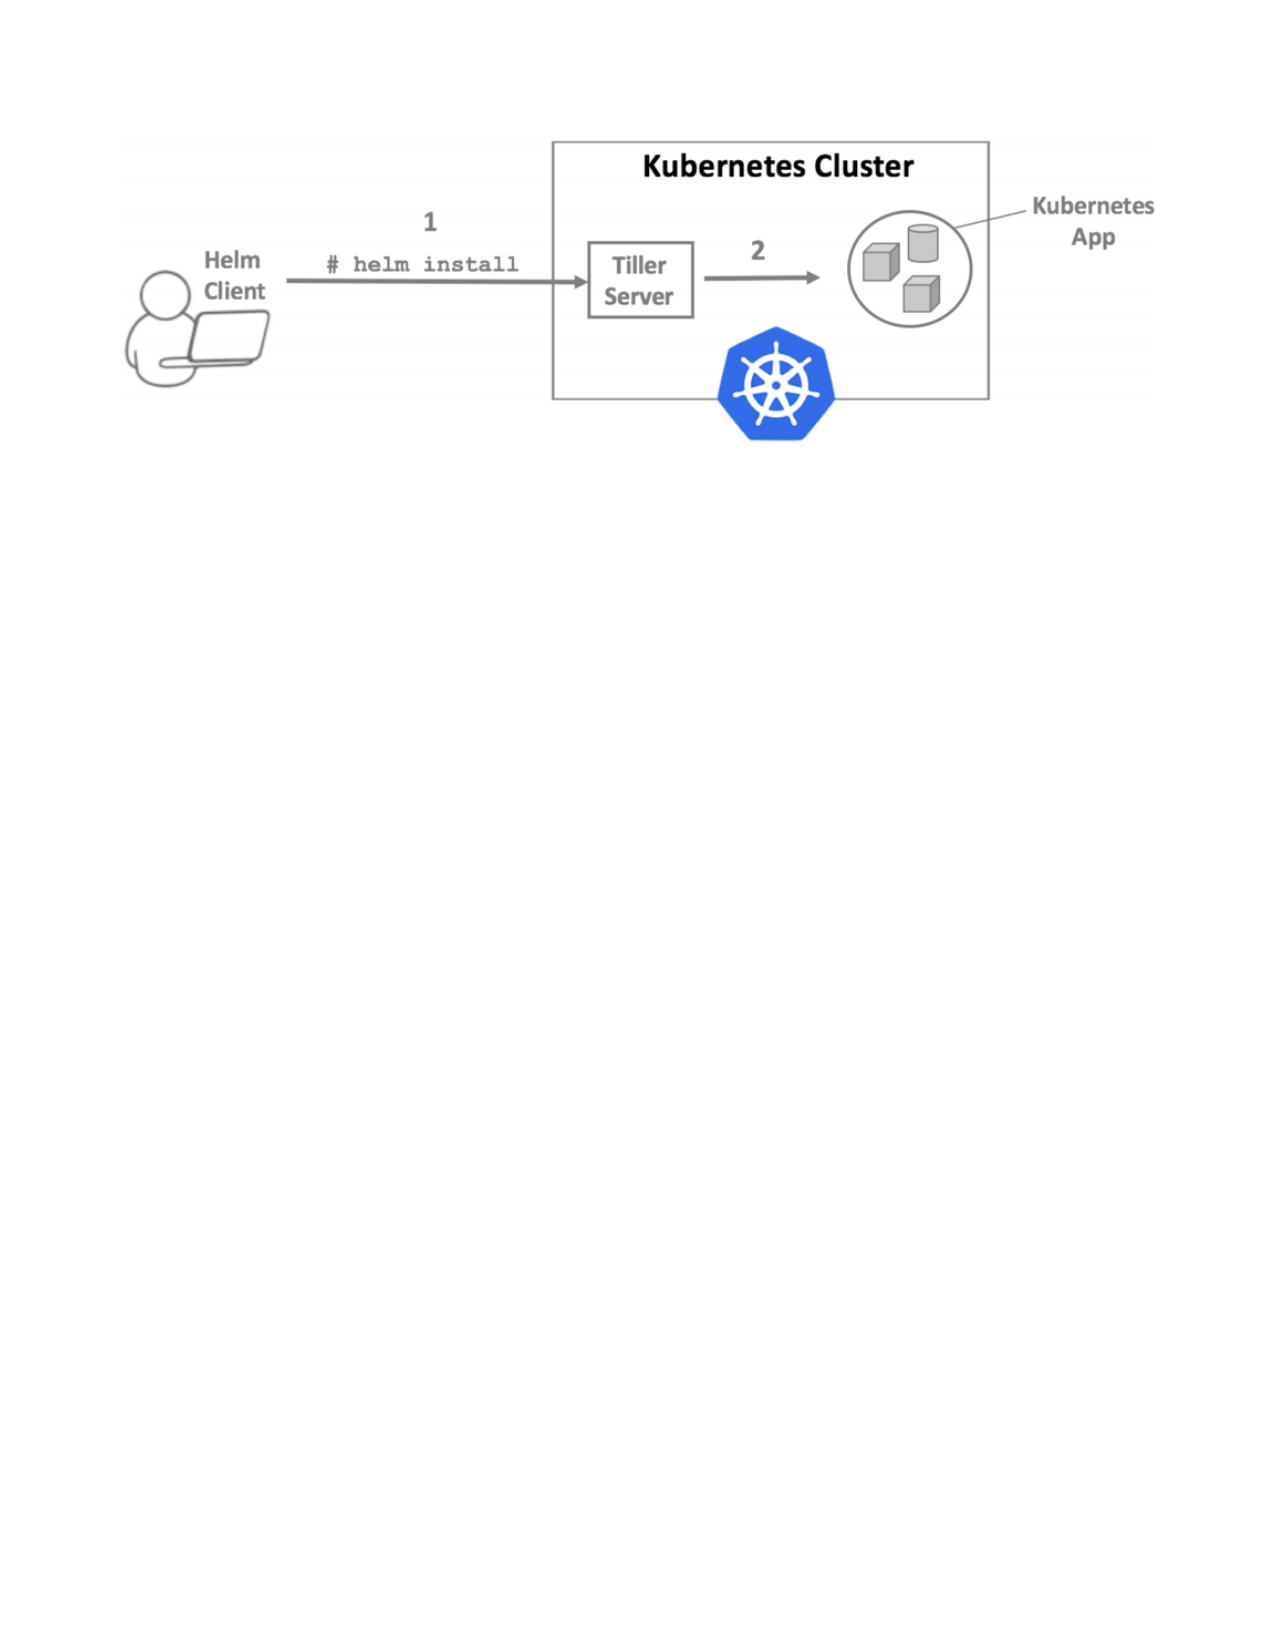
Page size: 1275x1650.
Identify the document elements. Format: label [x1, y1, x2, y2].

picture [118, 118, 1157, 447]
